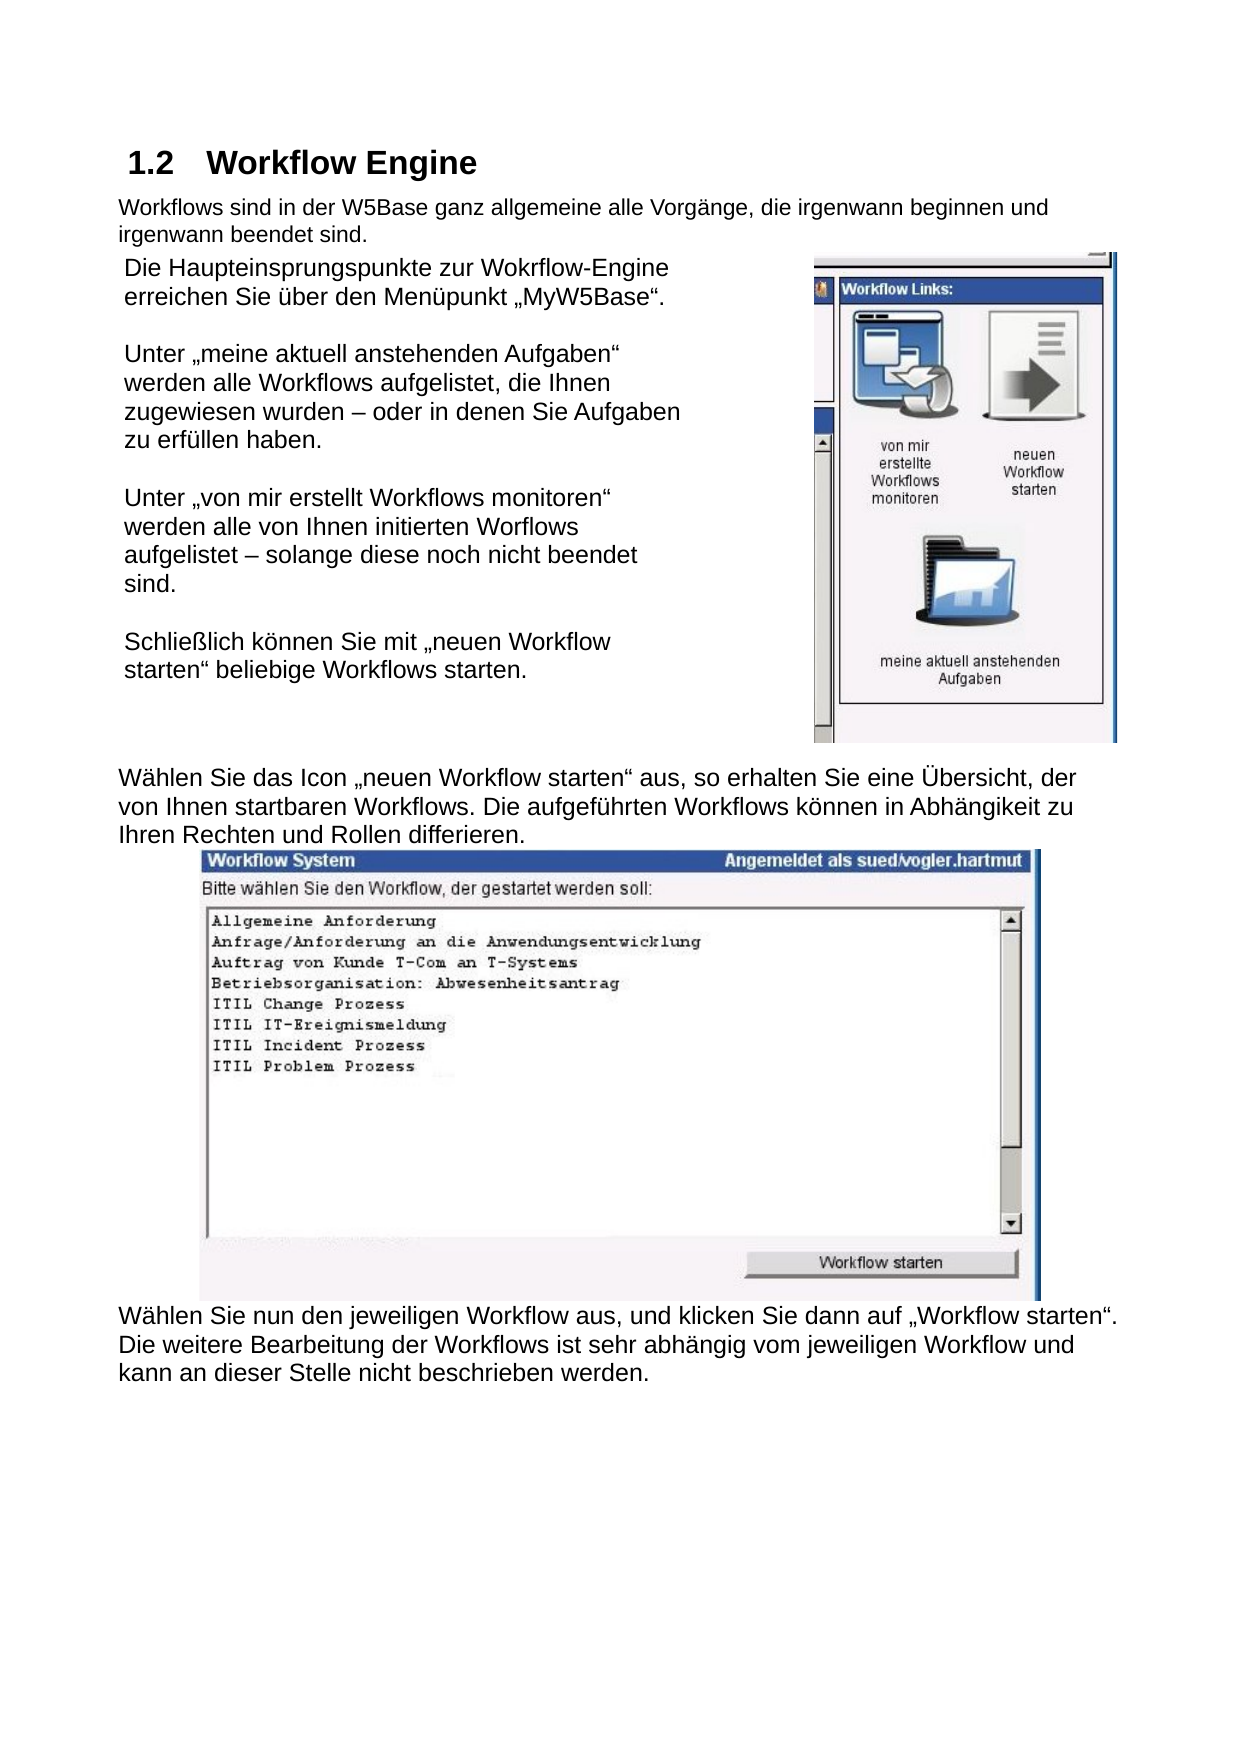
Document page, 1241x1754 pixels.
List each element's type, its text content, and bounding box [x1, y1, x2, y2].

text Workflows sind in der W5Base ganz allgemeine alle Vorgänge, die irgenwann beginnen und irgenwann beendet sind. [118, 194, 1122, 247]
picture [814, 252, 1118, 743]
text Wählen Sie nun den jeweiligen Workflow aus, und klicken Sie dann auf „Workflow starten“. Die weitere Bearbeitung der Workflows ist sehr abhängig vom jeweiligen Workflow und kann an dieser Stelle nicht beschrieben werden. [118, 849, 1122, 1387]
table_header Die Haupteinsprungspunkte zur Wokrflow-Engine erreichen Sie über den Menüpunkt „MyW5Base“. Unter „meine aktuell anstehenden Aufgaben“ werden alle Workflows aufgelistet, die Ihnen zugewiesen wurden – oder in denen Sie Aufgaben zu erfüllen haben. Unter „von mir erstellt Workflows monitoren“ werden alle von Ihnen initierten Worflows aufgelistet – solange diese noch nicht beendet sind. Schließlich können Sie mit „neuen Workflow starten“ beliebige Workflows starten. [118, 247, 694, 763]
picture [199, 849, 1041, 1301]
text Wählen Sie das Icon „neuen Workflow starten“ aus, so erhalten Sie eine Übersicht, der von Ihnen startbaren Workflows. Die aufgeführten Workflows können in Abhängikeit zu Ihren Rechten und Rollen differieren. [118, 763, 1122, 849]
subtitle Workflow Engine [118, 143, 1122, 182]
table_header [695, 247, 1123, 763]
